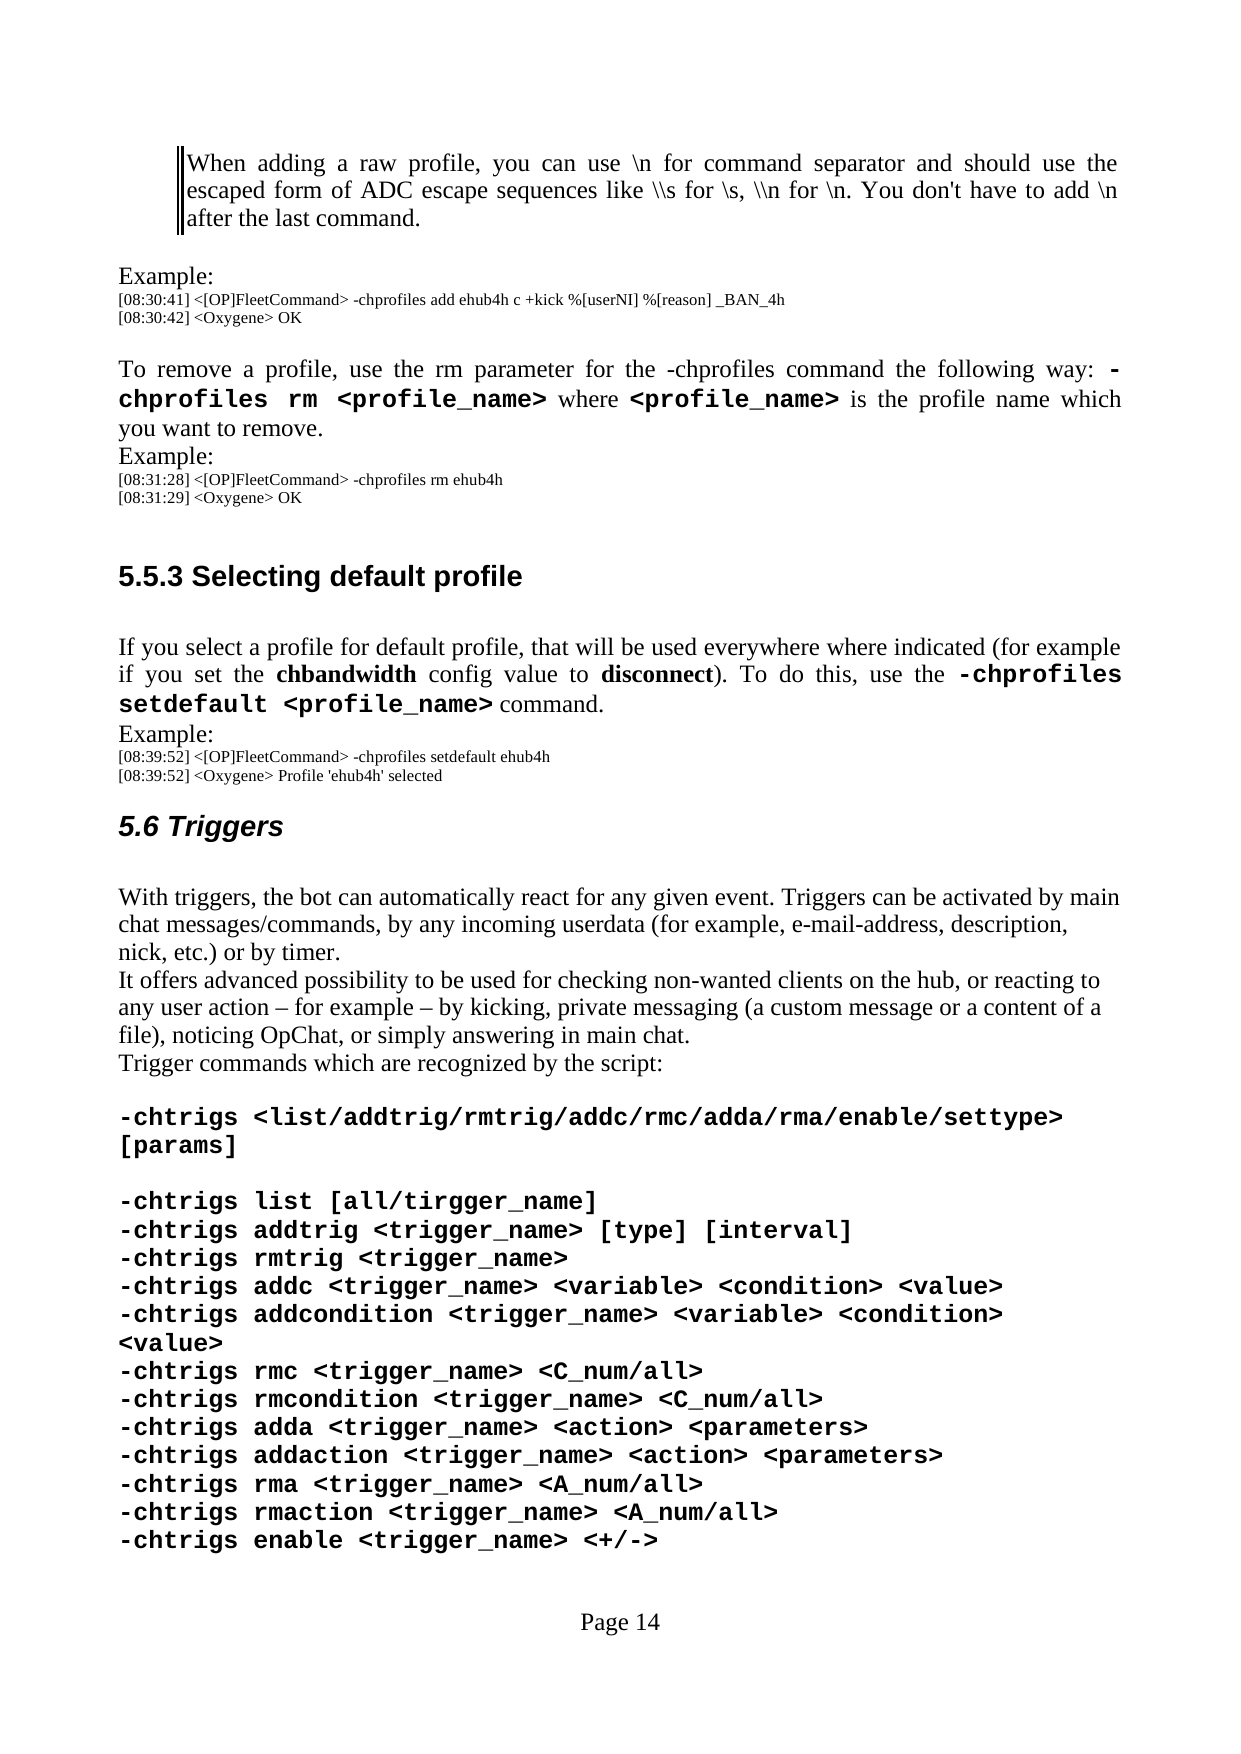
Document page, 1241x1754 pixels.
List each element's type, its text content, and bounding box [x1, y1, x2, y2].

text Example: [118, 262, 1122, 290]
text Example: [118, 720, 1122, 748]
text If you select a profile for default profile, that will be used everywhere where indicated (for example if you set the chbandwidth config value to disconnect). To do this, use the -chprofiles setdefault <profile_name> command. [118, 633, 1122, 720]
text When adding a raw profile, you can use \n for command separator and should use the escaped form of ADC escape sequences like \\s for \s, \\n for \n. You don't have to add \n after the last command. [184, 146, 1122, 235]
text -chtrigs list [all/tirgger_name] [118, 1189, 1122, 1217]
subtitle 5.6 Triggers [118, 810, 1122, 842]
text [08:31:28] <[OP]FleetCommand> -chprofiles rm ehub4h [118, 470, 1122, 488]
subtitle 5.5.3 Selecting default profile [118, 560, 1122, 592]
text -chtrigs rmcondition <trigger_name> <C_num/all> [118, 1387, 1122, 1415]
text -chtrigs rmtrig <trigger_name> [118, 1246, 1122, 1274]
text -chtrigs rma <trigger_name> <A_num/all> [118, 1471, 1122, 1499]
text Example: [118, 442, 1122, 470]
text [08:39:52] <Oxygene> Profile 'ehub4h' selected [118, 766, 1122, 785]
text To remove a profile, use the rm parameter for the -chprofiles command the following way: -chprofiles rm <profile_name> where <profile_name> is the profile name which you want to remove. [118, 355, 1122, 442]
text [08:31:29] <Oxygene> OK [118, 488, 1122, 507]
text Trigger commands which are recognized by the script: [118, 1049, 1122, 1077]
text -chtrigs addtrig <trigger_name> [type] [interval] [118, 1217, 1122, 1246]
text It offers advanced possibility to be used for checking non-wanted clients on the hub, or reacting to any user action – for example – by kicking, private messaging (a custom message or a content of a file), noticing OpChat, or simply answering in main chat. [118, 966, 1122, 1049]
text [08:30:42] <Oxygene> OK [118, 309, 1122, 327]
text -chtrigs rmc <trigger_name> <C_num/all> [118, 1358, 1122, 1387]
text With triggers, the bot can automatically react for any given event. Triggers can be activated by main chat messages/commands, by any incoming userdata (for example, e-mail-address, description, nick, etc.) or by timer. [118, 883, 1122, 966]
text -chtrigs addcondition <trigger_name> <variable> <condition> <value> [118, 1302, 1122, 1358]
text -chtrigs addc <trigger_name> <variable> <condition> <value> [118, 1274, 1122, 1302]
text -chtrigs <list/addtrig/rmtrig/addc/rmc/adda/rma/enable/settype> [params] [118, 1104, 1122, 1161]
text -chtrigs rmaction <trigger_name> <A_num/all> [118, 1499, 1122, 1528]
text -chtrigs addaction <trigger_name> <action> <parameters> [118, 1443, 1122, 1471]
text [08:39:52] <[OP]FleetCommand> -chprofiles setdefault ehub4h [118, 748, 1122, 766]
text -chtrigs enable <trigger_name> <+/-> [118, 1528, 1122, 1556]
text [08:30:41] <[OP]FleetCommand> -chprofiles add ehub4h c +kick %[userNI] %[reason] _BAN_4h [118, 290, 1122, 309]
text -chtrigs adda <trigger_name> <action> <parameters> [118, 1415, 1122, 1443]
